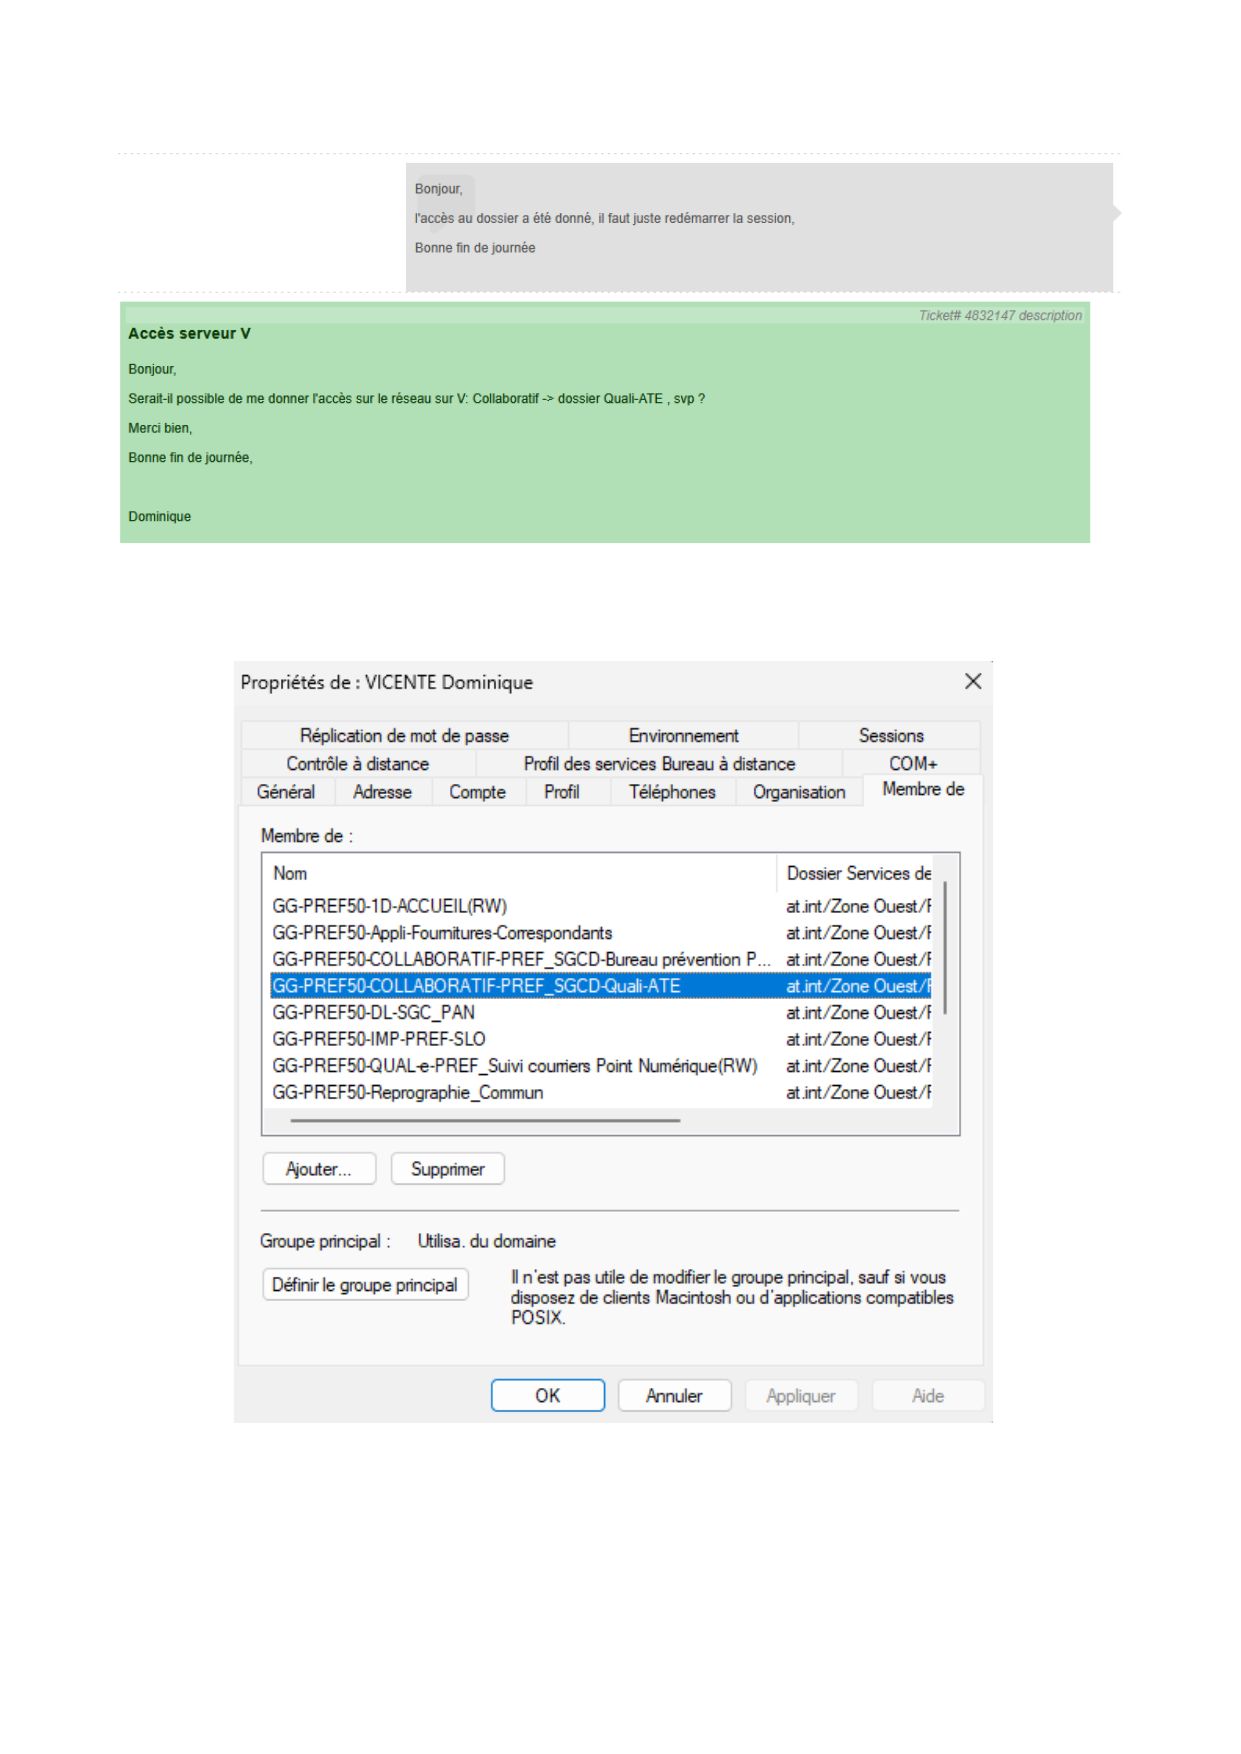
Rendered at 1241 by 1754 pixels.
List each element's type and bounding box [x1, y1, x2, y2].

picture [233, 661, 994, 1423]
picture [118, 152, 1123, 566]
